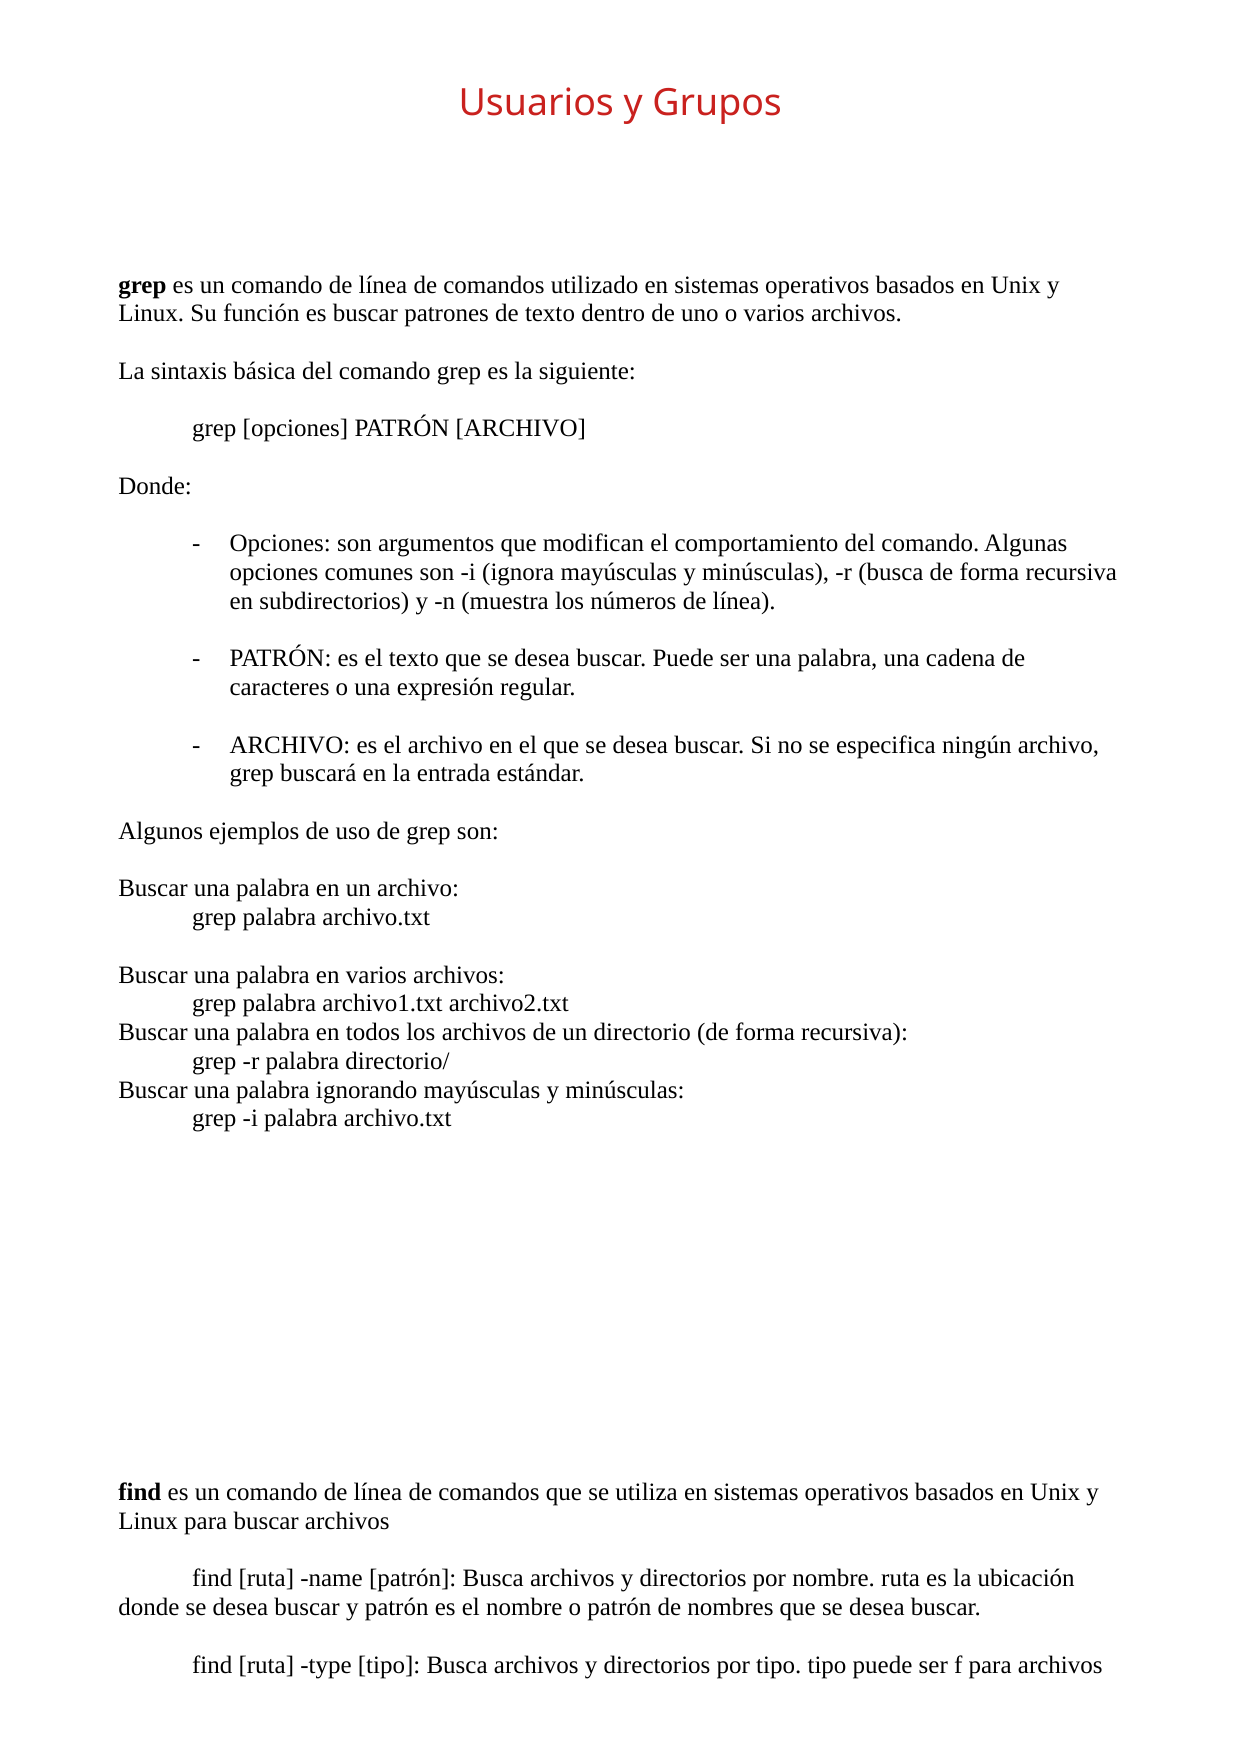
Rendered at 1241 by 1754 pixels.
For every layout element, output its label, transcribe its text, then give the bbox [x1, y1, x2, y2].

text grep [opciones] PATRÓN [ARCHIVO] [118, 413, 1122, 442]
text grep es un comando de línea de comandos utilizado en sistemas operativos basados en Unix y Linux. Su función es buscar patrones de texto dentro de uno o varios archivos. [118, 270, 1122, 327]
text Algunos ejemplos de uso de grep son: [118, 816, 1122, 845]
list ARCHIVO: es el archivo en el que se desea buscar. Si no se especifica ningún archivo, grep buscará en la entrada estándar. [192, 730, 1122, 787]
text grep palabra archivo.txt [118, 902, 1122, 931]
text Buscar una palabra en todos los archivos de un directorio (de forma recursiva): [118, 1017, 1122, 1046]
text Buscar una palabra ignorando mayúsculas y minúsculas: [118, 1075, 1122, 1103]
text find [ruta] -type [tipo]: Busca archivos y directorios por tipo. tipo puede ser f para archivos [118, 1650, 1122, 1678]
text grep palabra archivo1.txt archivo2.txt [118, 988, 1122, 1017]
text Buscar una palabra en varios archivos: [118, 960, 1122, 988]
text La sintaxis básica del comando grep es la siguiente: [118, 356, 1122, 385]
list PATRÓN: es el texto que se desea buscar. Puede ser una palabra, una cadena de caracteres o una expresión regular. [192, 643, 1122, 701]
text find [ruta] -name [patrón]: Busca archivos y directorios por nombre. ruta es la ubicación donde se desea buscar y patrón es el nombre o patrón de nombres que se desea buscar. [118, 1563, 1122, 1621]
text Buscar una palabra en un archivo: [118, 873, 1122, 902]
list Opciones: son argumentos que modifican el comportamiento del comando. Algunas opciones comunes son -i (ignora mayúsculas y minúsculas), -r (busca de forma recursiva en subdirectorios) y -n (muestra los números de línea). [192, 528, 1122, 615]
text grep -r palabra directorio/ [118, 1046, 1122, 1075]
text grep -i palabra archivo.txt [118, 1103, 1122, 1132]
text find es un comando de línea de comandos que se utiliza en sistemas operativos basados en Unix y Linux para buscar archivos [118, 1477, 1122, 1535]
text Donde: [118, 471, 1122, 500]
